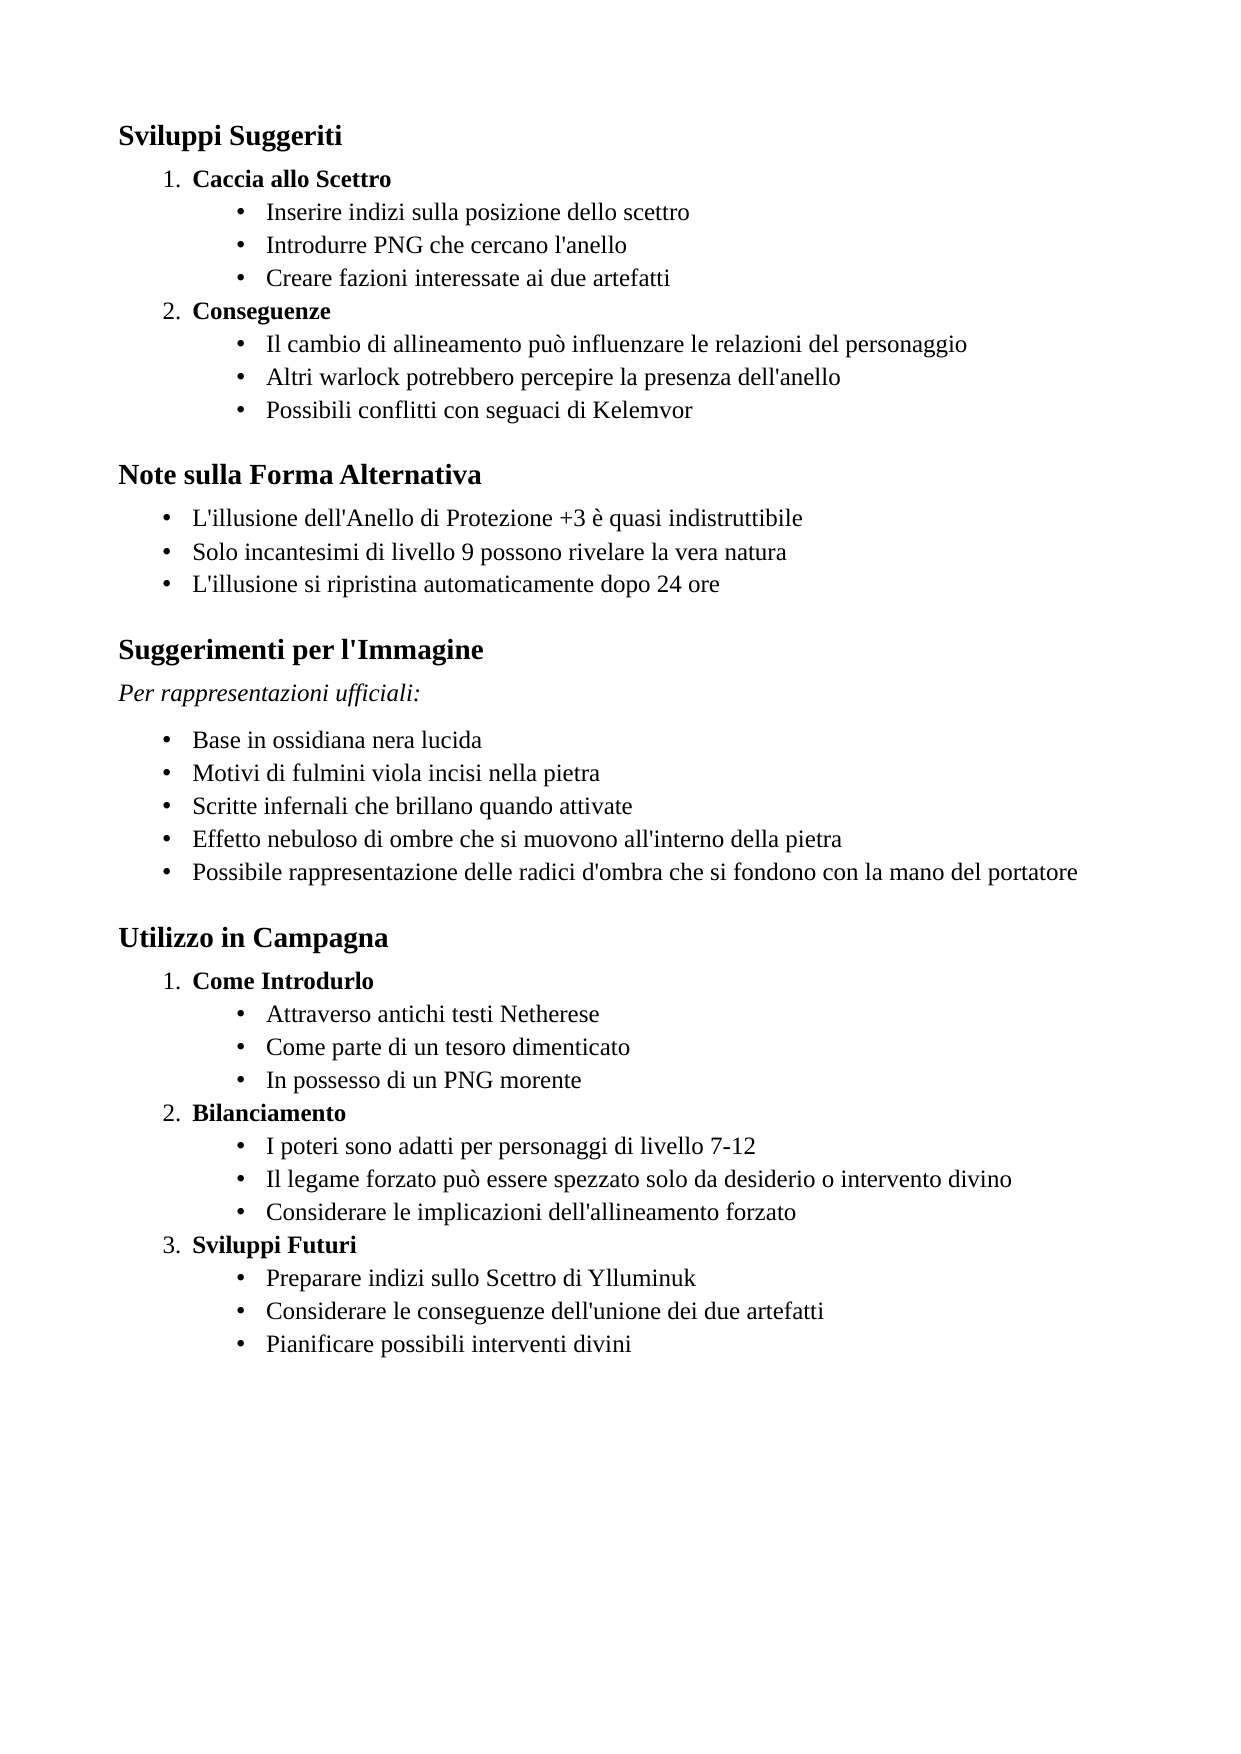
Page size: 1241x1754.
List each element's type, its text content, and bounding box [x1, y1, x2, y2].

list In possesso di un PNG morente [236, 1065, 1122, 1093]
text Per rappresentazioni ufficiali: [118, 678, 1122, 707]
list Solo incantesimi di livello 9 possono rivelare la vera natura [162, 537, 1122, 565]
subtitle Utilizzo in Campagna [118, 920, 1122, 953]
list Altri warlock potrebbero percepire la presenza dell'anello [236, 362, 1122, 391]
list Possibile rappresentazione delle radici d'ombra che si fondono con la mano del portatore [162, 857, 1122, 886]
list Inserire indizi sulla posizione dello scettro [236, 197, 1122, 226]
list Sviluppi Futuri [162, 1230, 1122, 1259]
subtitle Suggerimenti per l'Immagine [118, 632, 1122, 665]
list Considerare le implicazioni dell'allineamento forzato [236, 1197, 1122, 1226]
subtitle Note sulla Forma Alternativa [118, 457, 1122, 491]
list Introdurre PNG che cercano l'anello [236, 230, 1122, 259]
list Pianificare possibili interventi divini [236, 1329, 1122, 1358]
list Motivi di fulmini viola incisi nella pietra [162, 758, 1122, 787]
list Il legame forzato può essere spezzato solo da desiderio o intervento divino [236, 1164, 1122, 1193]
list Il cambio di allineamento può influenzare le relazioni del personaggio [236, 329, 1122, 358]
subtitle Sviluppi Suggeriti [118, 118, 1122, 152]
list Caccia allo Scettro [162, 164, 1122, 193]
list I poteri sono adatti per personaggi di livello 7-12 [236, 1131, 1122, 1159]
list L'illusione dell'Anello di Protezione +3 è quasi indistruttibile [162, 503, 1122, 532]
list Scritte infernali che brillano quando attivate [162, 791, 1122, 820]
list Come Introdurlo [162, 966, 1122, 994]
list Creare fazioni interessate ai due artefatti [236, 263, 1122, 292]
list Come parte di un tesoro dimenticato [236, 1032, 1122, 1061]
list Possibili conflitti con seguaci di Kelemvor [236, 395, 1122, 424]
list Effetto nebuloso di ombre che si muovono all'interno della pietra [162, 824, 1122, 853]
list Preparare indizi sullo Scettro di Ylluminuk [236, 1263, 1122, 1292]
list Bilanciamento [162, 1098, 1122, 1127]
list Base in ossidiana nera lucida [162, 725, 1122, 754]
list L'illusione si ripristina automaticamente dopo 24 ore [162, 569, 1122, 598]
list Attraverso antichi testi Netherese [236, 999, 1122, 1027]
list Considerare le conseguenze dell'unione dei due artefatti [236, 1296, 1122, 1325]
list Conseguenze [162, 296, 1122, 325]
